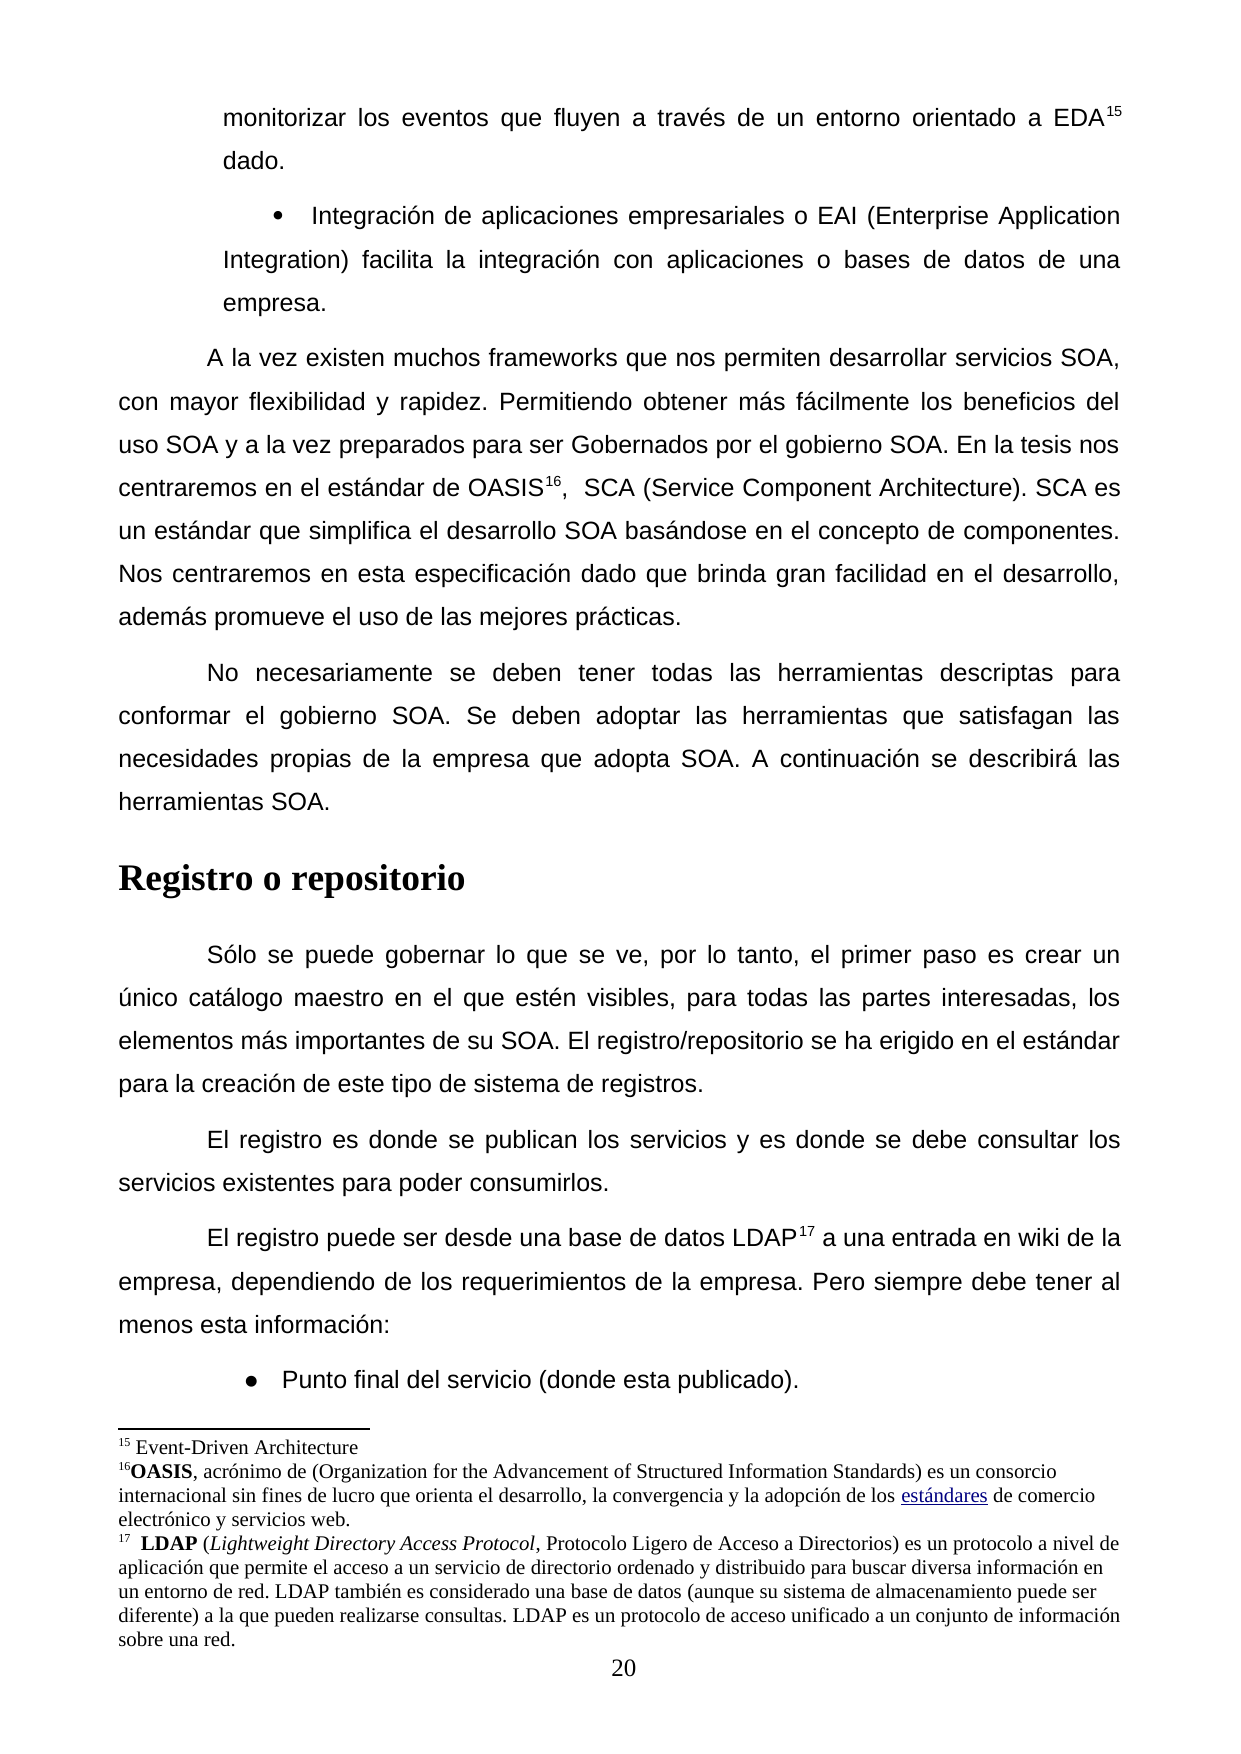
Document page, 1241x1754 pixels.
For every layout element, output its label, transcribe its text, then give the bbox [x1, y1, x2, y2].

text Sólo se puede gobernar lo que se ve, por lo tanto, el primer paso es crear un único catálogo maestro en el que estén visibles, para todas las partes interesadas, los elementos más importantes de su SOA. El registro/repositorio se ha erigido en el estándar para la creación de este tipo de sistema de registros. [118, 939, 1122, 1098]
list Event-Driven Architecture [118, 1435, 1122, 1459]
list monitorizar los eventos que fluyen a través de un entorno orientado a EDA dado. [185, 103, 1122, 174]
text El registro es donde se publican los servicios y es donde se debe consultar los servicios existentes para poder consumirlos. [118, 1124, 1122, 1196]
text El registro puede ser desde una base de datos LDAP a una entrada en wiki de la empresa, dependiendo de los requerimientos de la empresa. Pero siempre debe tener al menos esta información: [118, 1223, 1122, 1338]
text OASIS, acrónimo de (Organization for the Advancement of Structured Information Standards) es un consorcio internacional sin fines de lucro que orienta el desarrollo, la convergencia y la adopción de los estándares de comercio electrónico y servicios web. [118, 1459, 1122, 1531]
text LDAP (Lightweight Directory Access Protocol, Protocolo Ligero de Acceso a Directorios) es un protocolo a nivel de aplicación que permite el acceso a un servicio de directorio ordenado y distribuido para buscar diversa información en un entorno de red. LDAP también es considerado una base de datos (aunque su sistema de almacenamiento puede ser diferente) a la que pueden realizarse consultas. LDAP es un protocolo de acceso unificado a un conjunto de información sobre una red. [118, 1531, 1122, 1651]
list Punto final del servicio (donde esta publicado). [156, 1365, 1122, 1394]
text No necesariamente se deben tener todas las herramientas descriptas para conformar el gobierno SOA. Se deben adoptar las herramientas que satisfagan las necesidades propias de la empresa que adopta SOA. A continuación se describirá las herramientas SOA. [118, 658, 1122, 816]
list Integración de aplicaciones empresariales o EAI (Enterprise Application Integration) facilita la integración con aplicaciones o bases de datos de una empresa. [185, 201, 1122, 316]
subtitle Registro o repositorio [118, 855, 1122, 898]
text A la vez existen muchos frameworks que nos permiten desarrollar servicios SOA, con mayor flexibilidad y rapidez. Permitiendo obtener más fácilmente los beneficios del uso SOA y a la vez preparados para ser Gobernados por el gobierno SOA. En la tesis nos centraremos en el estándar de OASIS, SCA (Service Component Architecture). SCA es un estándar que simplifica el desarrollo SOA basándose en el concepto de componentes. Nos centraremos en esta especificación dado que brinda gran facilidad en el desarrollo, además promueve el uso de las mejores prácticas. [118, 343, 1122, 631]
